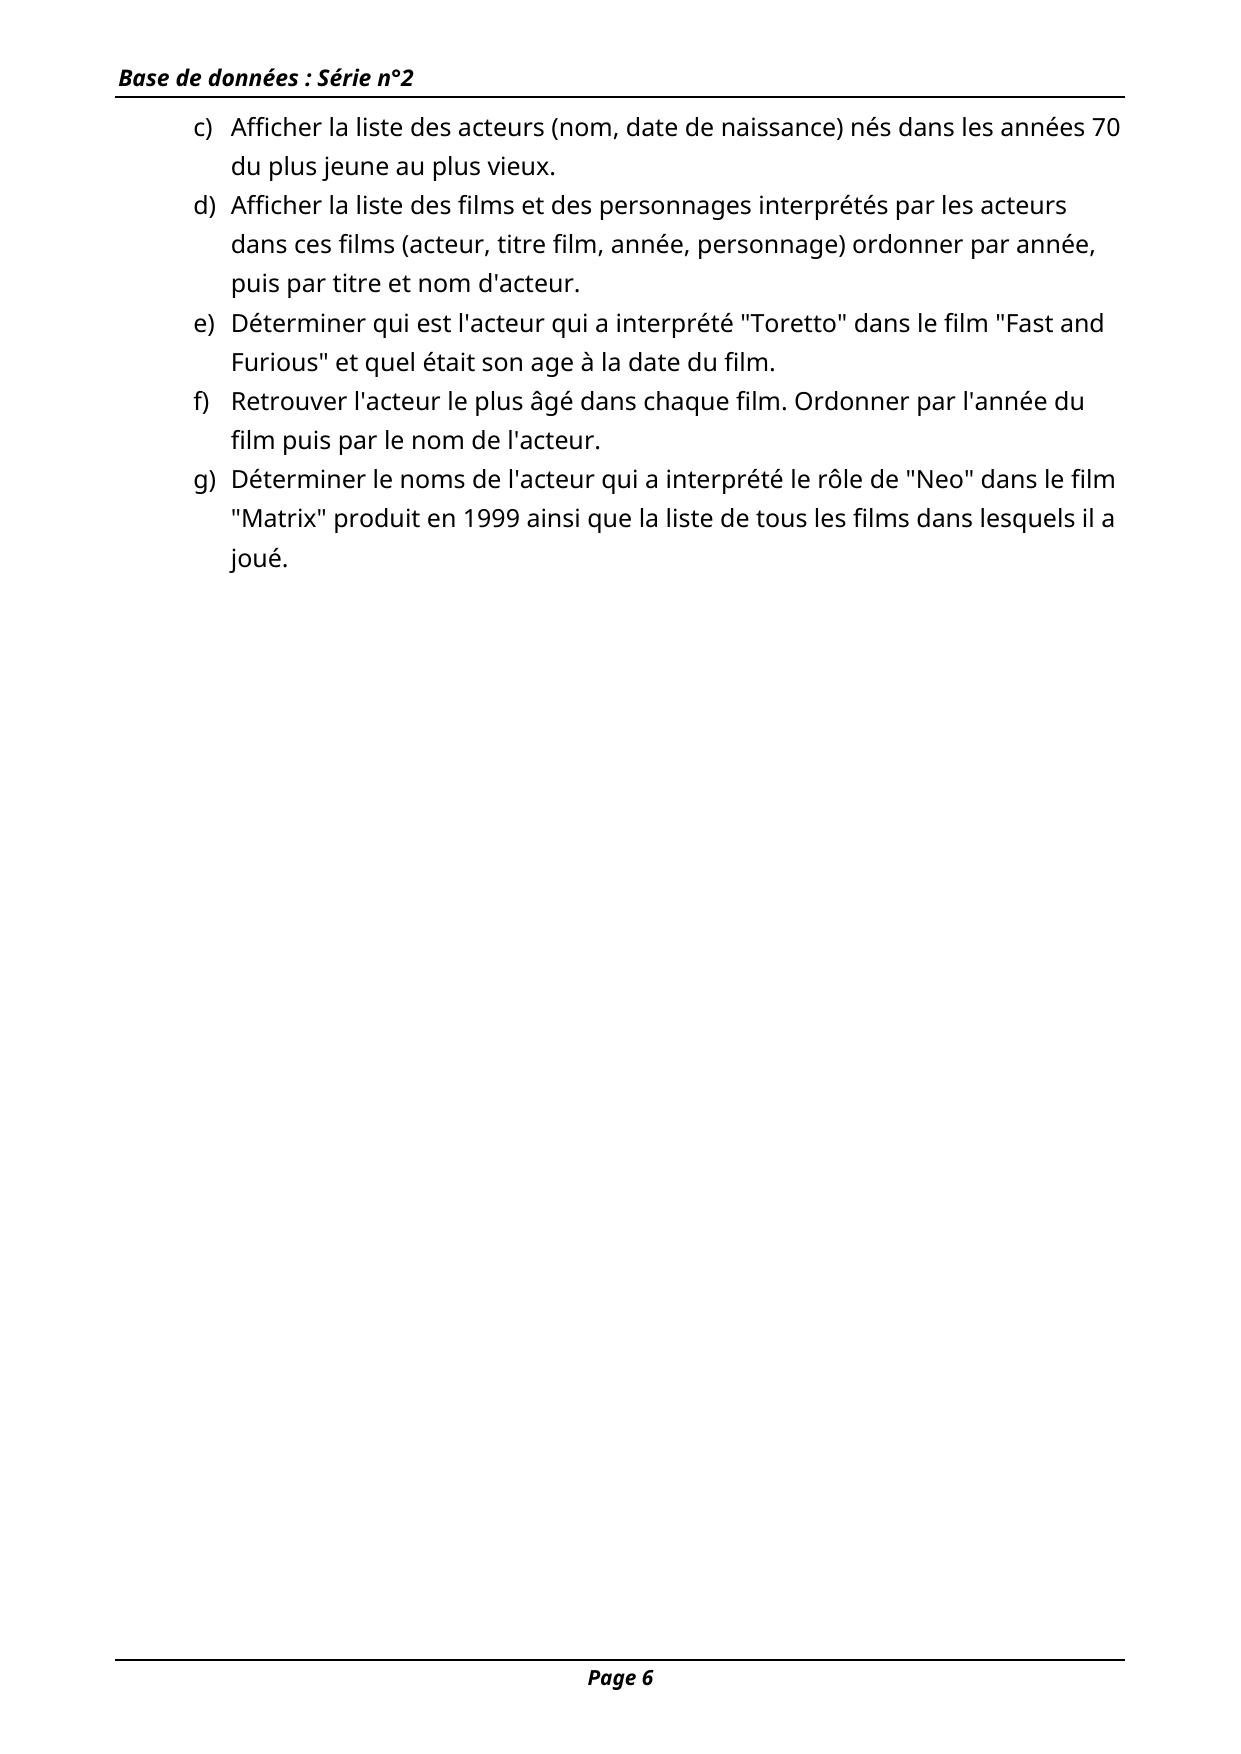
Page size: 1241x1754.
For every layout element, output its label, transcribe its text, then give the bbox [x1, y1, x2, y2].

list Retrouver l'acteur le plus âgé dans chaque film. Ordonner par l'année du film puis par le nom de l'acteur. [193, 384, 1122, 457]
list Afficher la liste des films et des personnages interprétés par les acteurs dans ces films (acteur, titre film, année, personnage) ordonner par année, puis par titre et nom d'acteur. [193, 188, 1122, 300]
list Afficher la liste des acteurs (nom, date de naissance) nés dans les années 70 du plus jeune au plus vieux. [193, 109, 1122, 183]
list Déterminer le noms de l'acteur qui a interprété le rôle de "Neo" dans le film "Matrix" produit en 1999 ainsi que la liste de tous les films dans lesquels il a joué. [193, 462, 1122, 574]
list Déterminer qui est l'acteur qui a interprété "Toretto" dans le film "Fast and Furious" et quel était son age à la date du film. [193, 305, 1122, 378]
